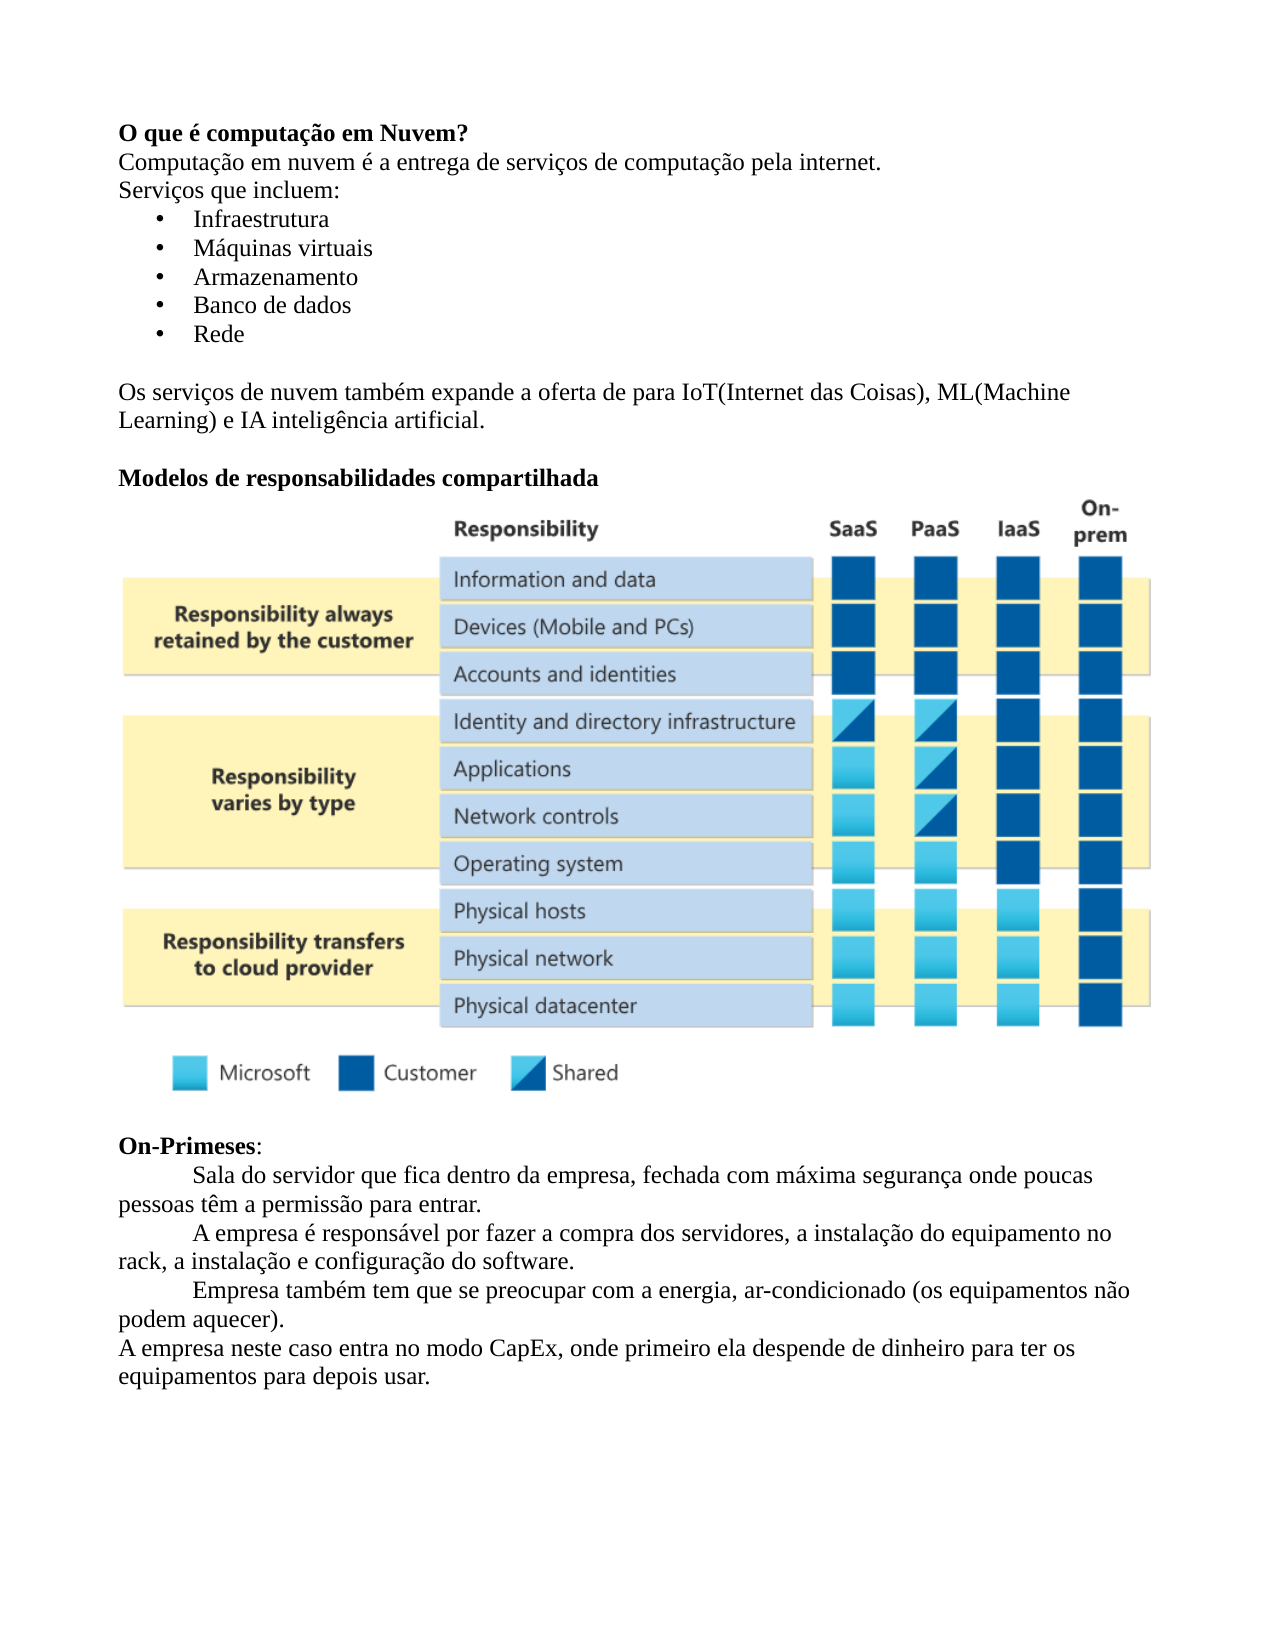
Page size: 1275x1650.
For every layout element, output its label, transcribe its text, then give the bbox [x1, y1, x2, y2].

list Armazenamento [156, 262, 1157, 291]
text A empresa neste caso entra no modo CapEx, onde primeiro ela despende de dinheiro para ter os equipamentos para depois usar. [118, 1333, 1157, 1390]
text Serviços que incluem: [118, 176, 1157, 204]
list Rede [156, 319, 1157, 348]
list Banco de dados [156, 291, 1157, 319]
text Modelos de responsabilidades compartilhada [118, 463, 1157, 491]
text A empresa é responsável por fazer a compra dos servidores, a instalação do equipamento no rack, a instalação e configuração do software. [118, 1218, 1157, 1275]
list Máquinas virtuais [156, 233, 1157, 262]
text On-Primeses: [118, 1131, 1157, 1160]
text Sala do servidor que fica dentro da empresa, fechada com máxima segurança onde poucas pessoas têm a permissão para entrar. [118, 1160, 1157, 1218]
text Computação em nuvem é a entrega de serviços de computação pela internet. [118, 147, 1157, 176]
text O que é computação em Nuvem? [118, 118, 1157, 147]
picture [118, 491, 1157, 1103]
text Empresa também tem que se preocupar com a energia, ar-condicionado (os equipamentos não podem aquecer). [118, 1275, 1157, 1333]
list Infraestrutura [156, 204, 1157, 233]
text Os serviços de nuvem também expande a oferta de para IoT(Internet das Coisas), ML(Machine Learning) e IA inteligência artificial. [118, 377, 1157, 434]
